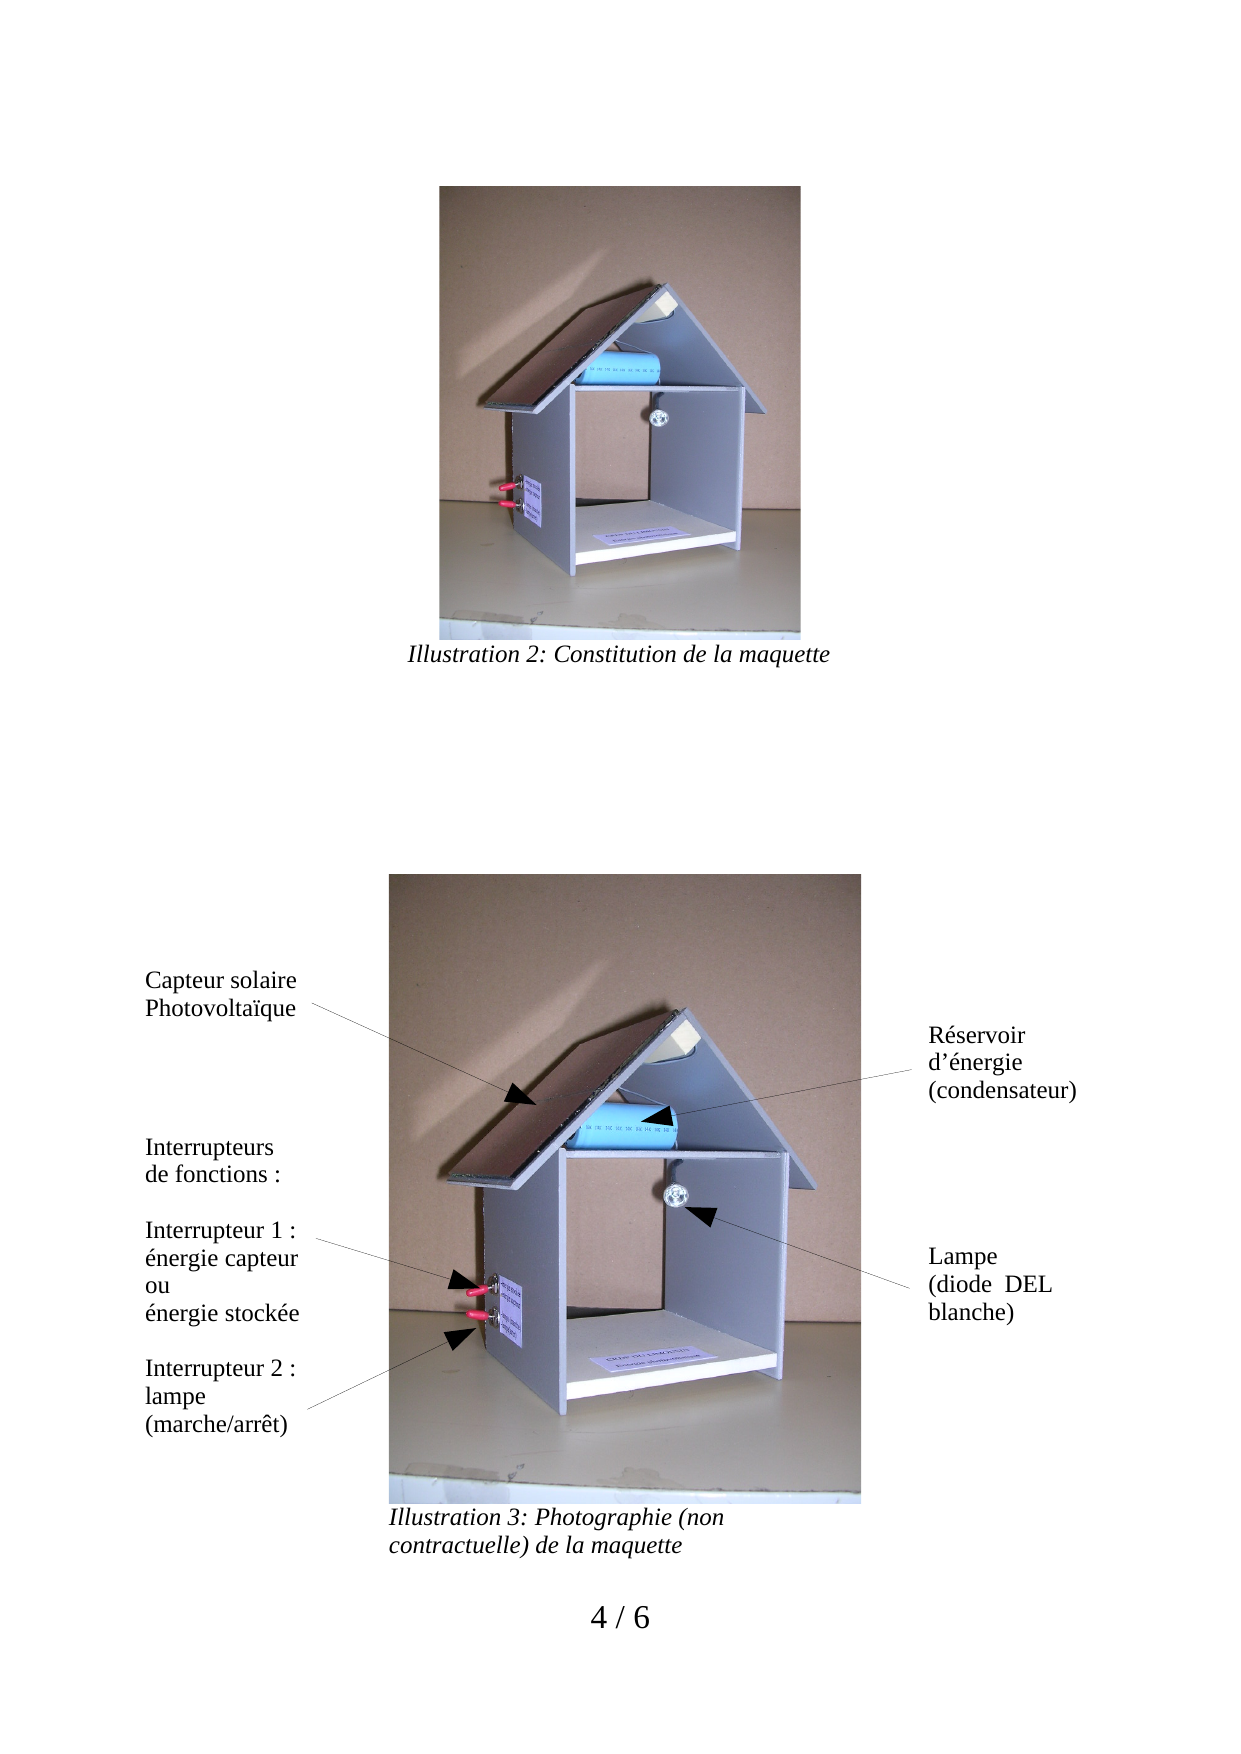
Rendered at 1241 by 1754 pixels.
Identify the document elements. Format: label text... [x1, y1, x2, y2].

text Illustration 3: Photographie (non contractuelle) de la maquette [389, 1504, 861, 1559]
picture [439, 186, 801, 640]
picture [388, 874, 862, 1504]
text Illustration 2: Constitution de la maquette [394, 187, 846, 667]
